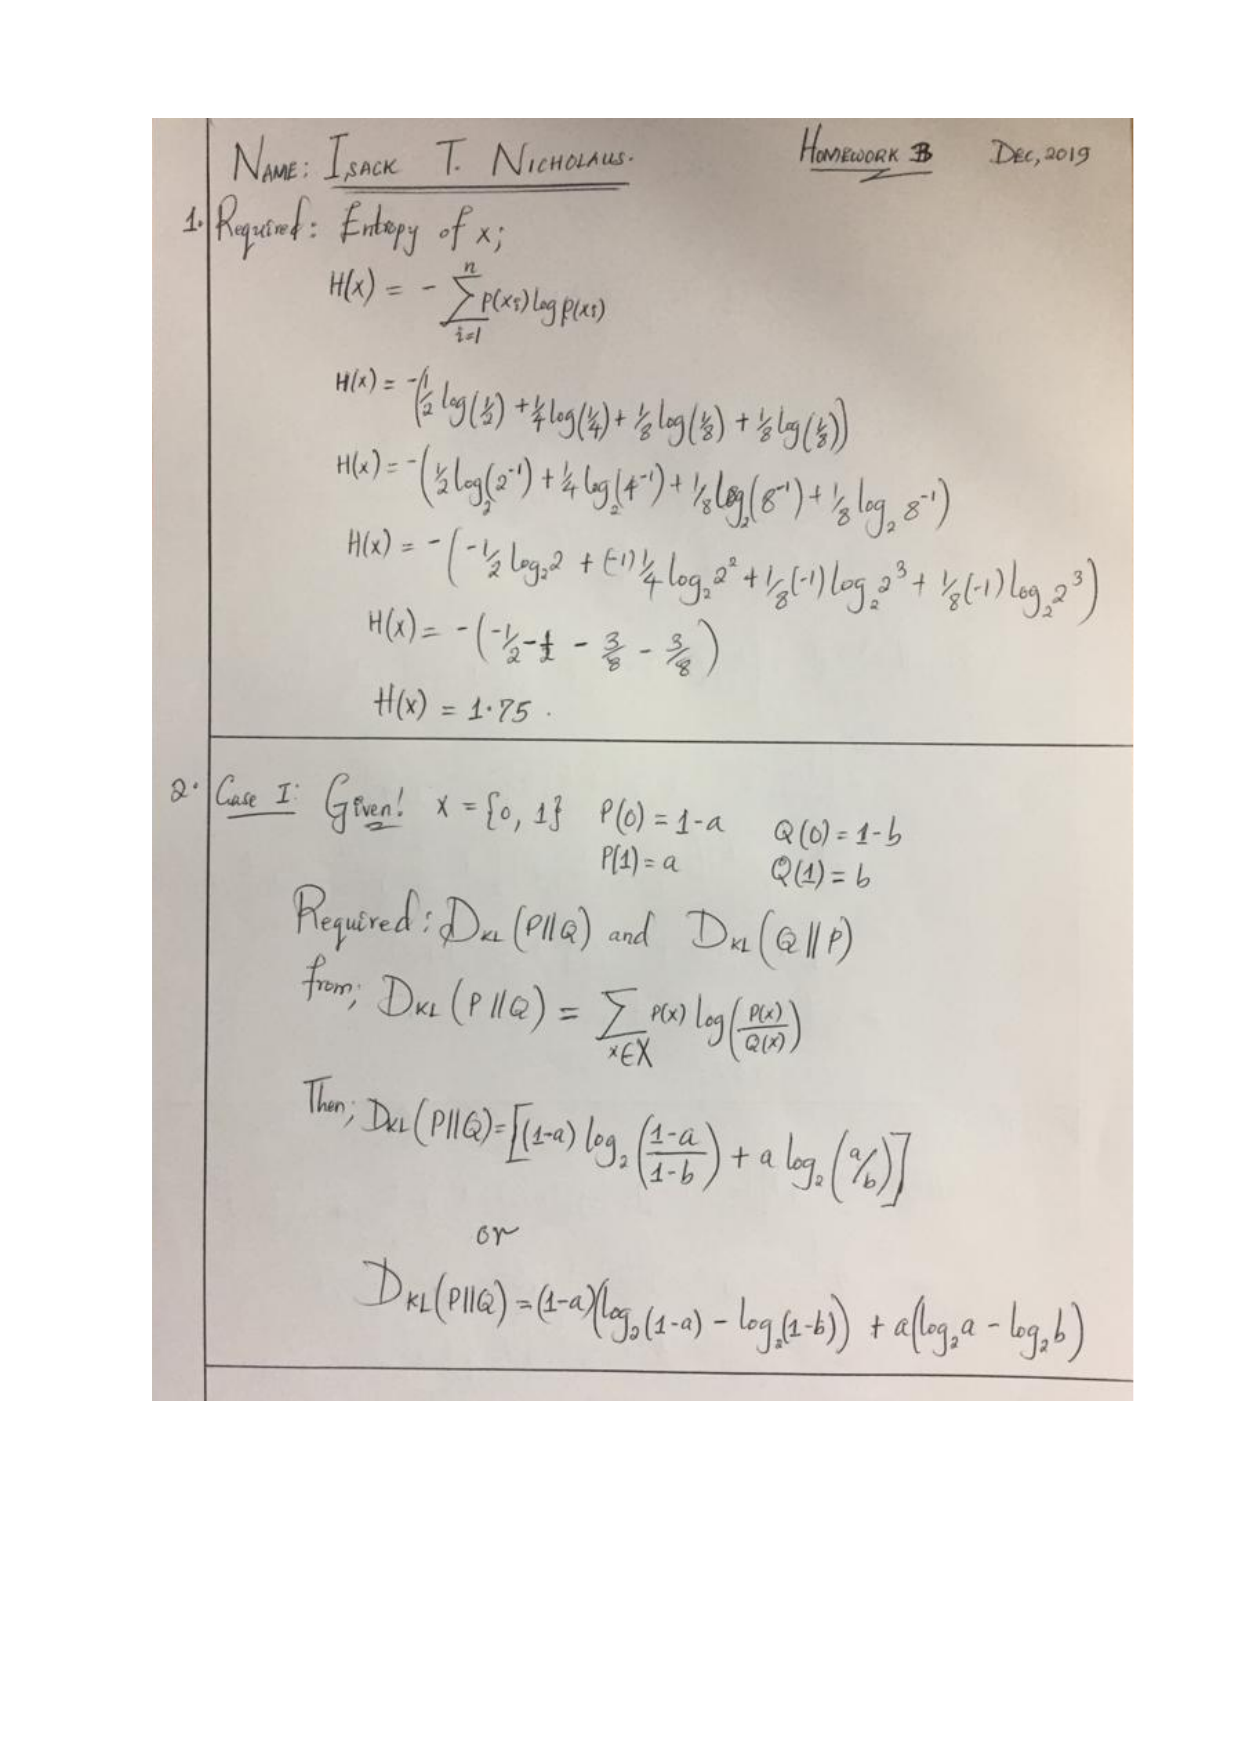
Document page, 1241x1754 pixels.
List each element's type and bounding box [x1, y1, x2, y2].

picture [152, 118, 1134, 1401]
